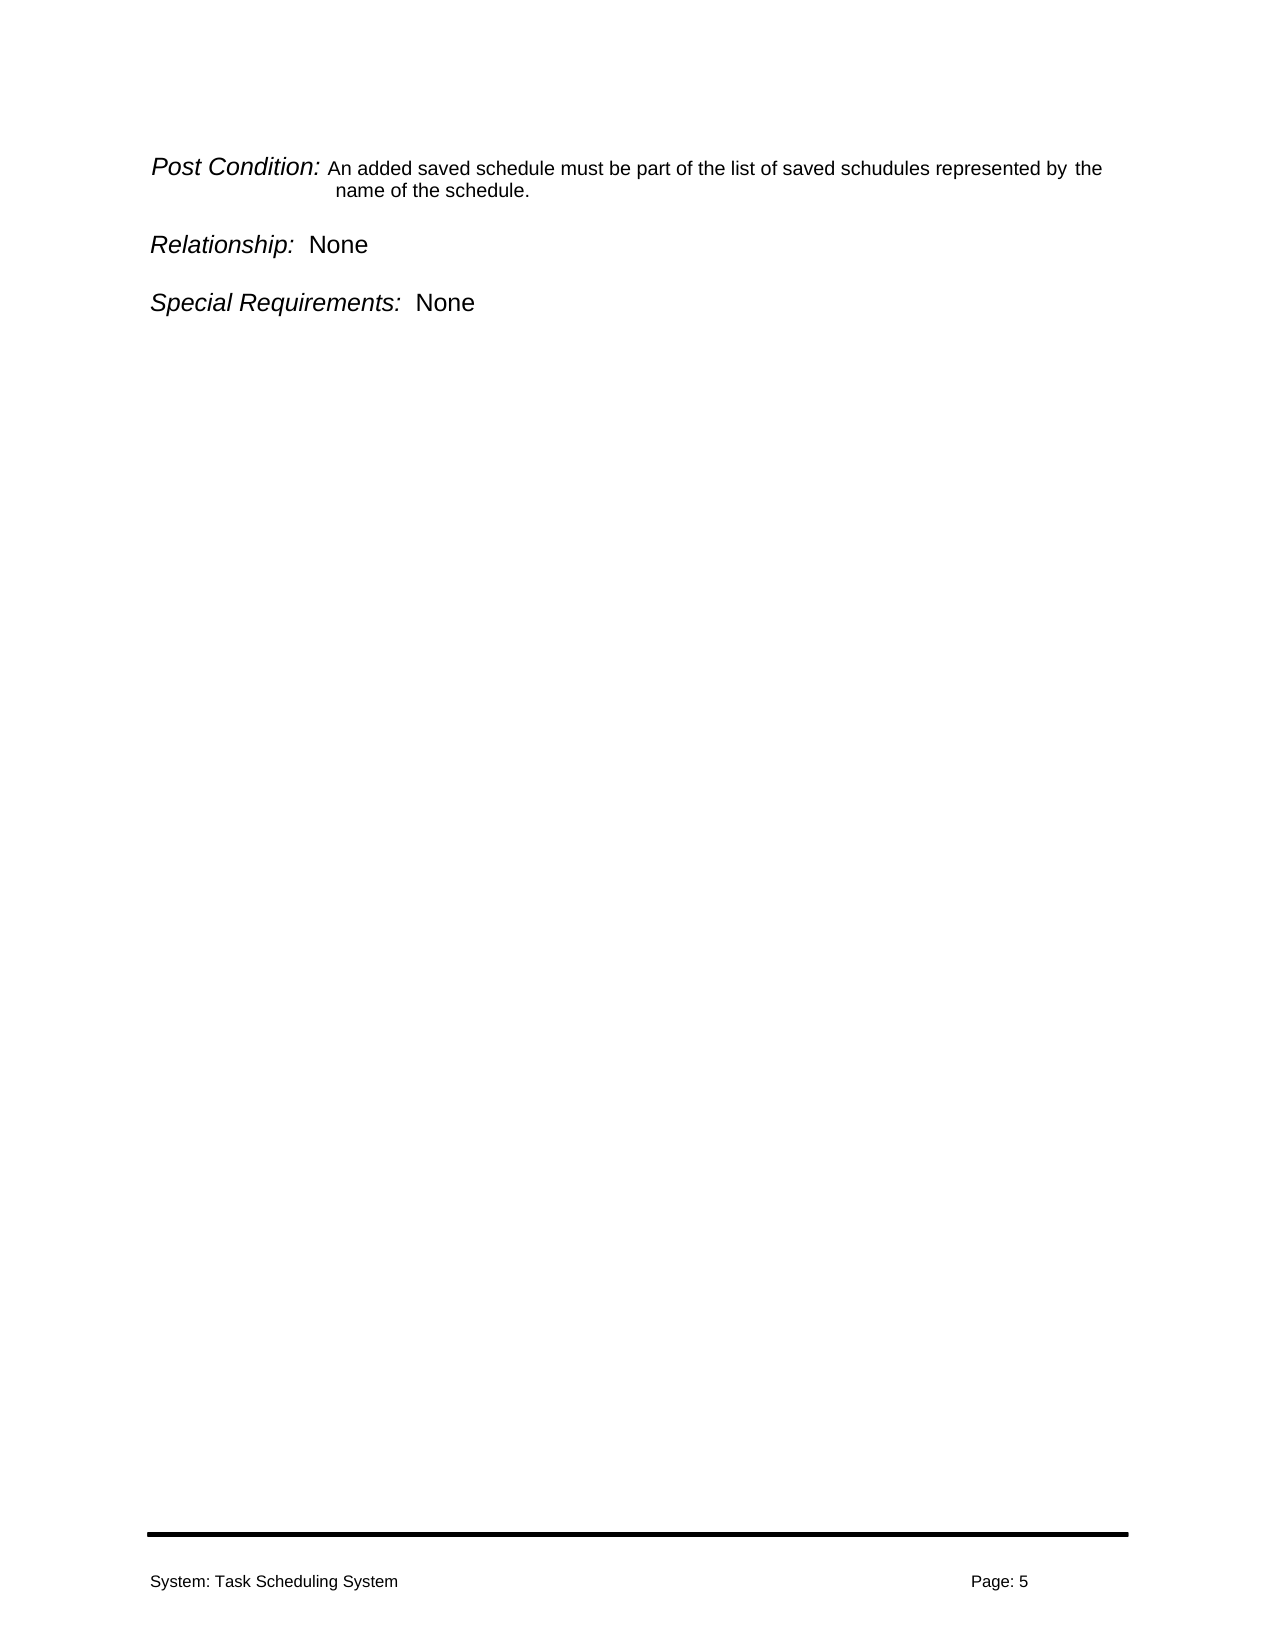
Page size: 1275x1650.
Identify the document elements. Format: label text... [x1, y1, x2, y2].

text Relationship: None [150, 230, 1112, 259]
text Special Requirements: None [150, 288, 1112, 317]
text System: Task Scheduling System Page: 5 [150, 1564, 1125, 1593]
text Post Condition: An added saved schedule must be part of the list of saved schudules represented by the name of the schedule. [151, 154, 1112, 202]
